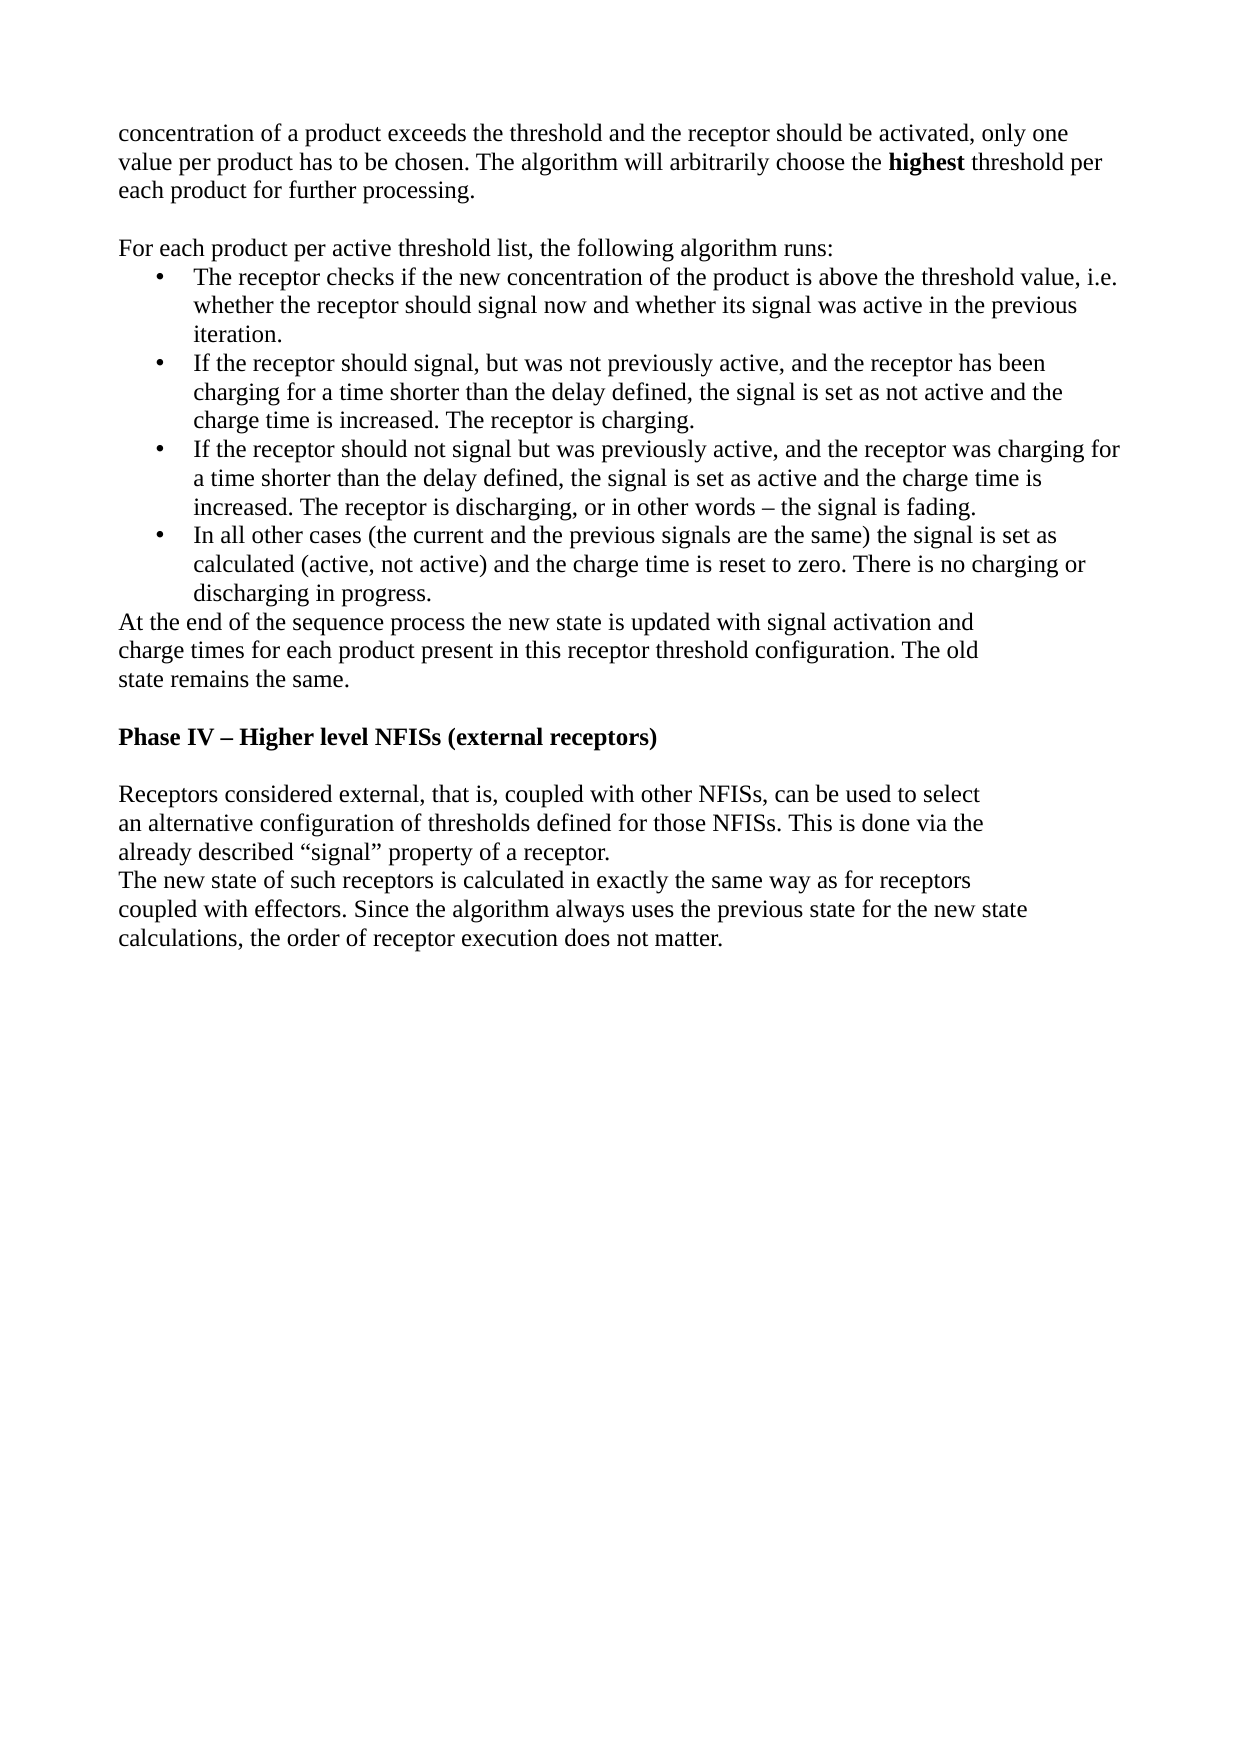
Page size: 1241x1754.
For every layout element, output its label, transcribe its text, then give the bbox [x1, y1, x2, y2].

text Receptors considered external, that is, coupled with other NFISs, can be used to select [118, 779, 1122, 808]
text state remains the same. [118, 664, 1122, 693]
text The new state of such receptors is calculated in exactly the same way as for receptors [118, 866, 1122, 894]
text Phase IV – Higher level NFISs (external receptors) [118, 722, 1122, 751]
list The receptor checks if the new concentration of the product is above the threshold value, i.e. whether the receptor should signal now and whether its signal was active in the previous iteration. [156, 262, 1122, 348]
text At the end of the sequence process the new state is updated with signal activation and [118, 607, 1122, 636]
list If the receptor should not signal but was previously active, and the receptor was charging for a time shorter than the delay defined, the signal is set as active and the charge time is increased. The receptor is discharging, or in other words – the signal is fading. [156, 434, 1122, 521]
text coupled with effectors. Since the algorithm always uses the previous state for the new state calculations, the order of receptor execution does not matter. [118, 894, 1122, 952]
text an alternative configuration of thresholds defined for those NFISs. This is done via the [118, 808, 1122, 837]
list In all other cases (the current and the previous signals are the same) the signal is set as calculated (active, not active) and the charge time is reset to zero. There is no charging or discharging in progress. [156, 521, 1122, 607]
text For each product per active threshold list, the following algorithm runs: [118, 233, 1122, 262]
text charge times for each product present in this receptor threshold configuration. The old [118, 636, 1122, 664]
text already described “signal” property of a receptor. [118, 837, 1122, 866]
list If the receptor should signal, but was not previously active, and the receptor has been charging for a time shorter than the delay defined, the signal is set as not active and the charge time is increased. The receptor is charging. [156, 348, 1122, 434]
text concentration of a product exceeds the threshold and the receptor should be activated, only one value per product has to be chosen. The algorithm will arbitrarily choose the highest threshold per each product for further processing. [118, 118, 1122, 204]
